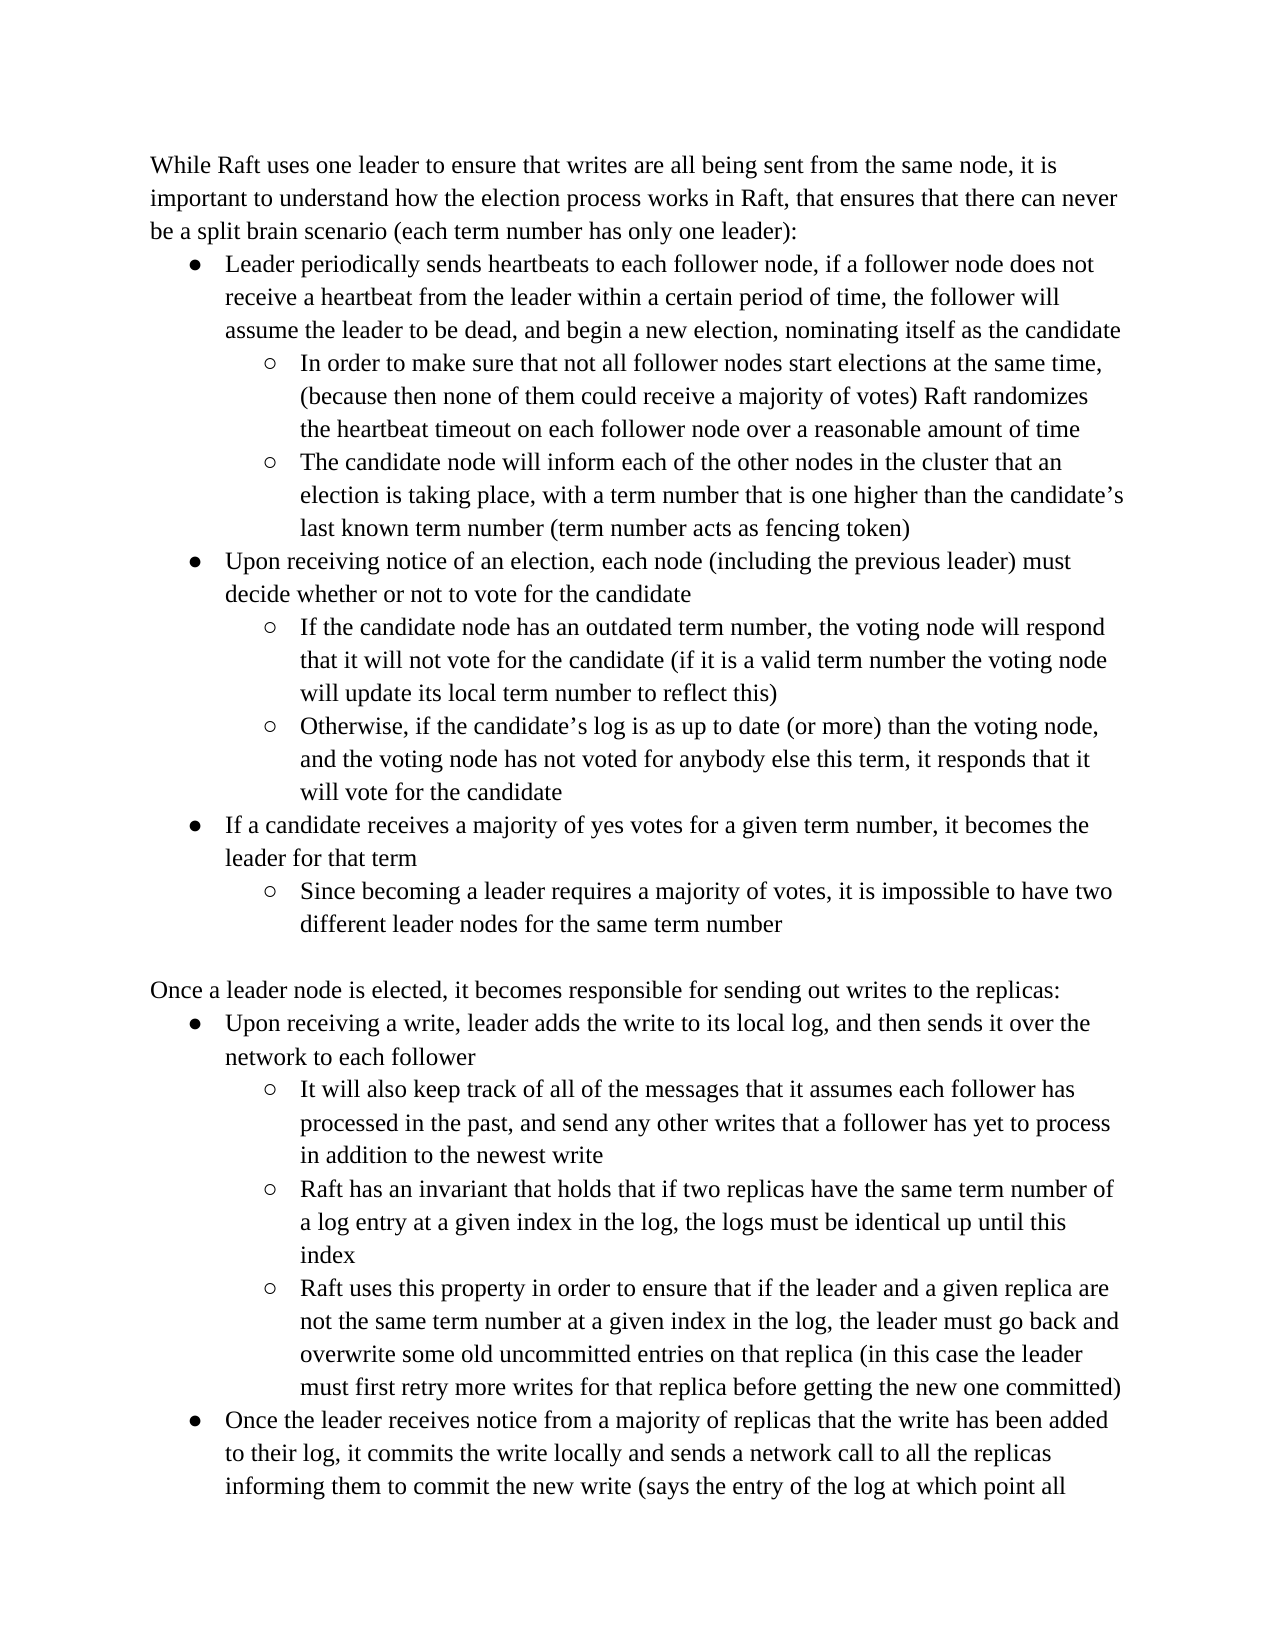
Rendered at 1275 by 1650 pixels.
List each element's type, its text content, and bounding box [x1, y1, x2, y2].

list Otherwise, if the candidate’s log is as up to date (or more) than the voting node, and the voting node has not voted for anybody else this term, it responds that it will vote for the candidate [262, 711, 1125, 806]
list In order to make sure that not all follower nodes start elections at the same time, (because then none of them could receive a majority of votes) Raft randomizes the heartbeat timeout on each follower node over a reasonable amount of time [262, 348, 1125, 443]
list Once the leader receives notice from a majority of replicas that the write has been added to their log, it commits the write locally and sends a network call to all the replicas informing them to commit the new write (says the entry of the log at which point all [187, 1405, 1125, 1499]
list It will also keep track of all of the messages that it assumes each follower has processed in the past, and send any other writes that a follower has yet to process in addition to the newest write [262, 1074, 1125, 1169]
text Once a leader node is elected, it becomes responsible for sending out writes to the replicas: [150, 976, 1125, 1004]
list If the candidate node has an outdated term number, the voting node will respond that it will not vote for the candidate (if it is a valid term number the voting node will update its local term number to reflect this) [262, 612, 1125, 707]
list If a candidate receives a majority of yes votes for a given term number, it becomes the leader for that term [187, 810, 1125, 872]
list Since becoming a leader requires a majority of votes, it is impossible to have two different leader nodes for the same term number [262, 876, 1125, 938]
list Upon receiving notice of an election, each node (including the previous leader) must decide whether or not to vote for the candidate [187, 546, 1125, 608]
list Raft has an invariant that holds that if two replicas have the same term number of a log entry at a given index in the log, the logs must be identical up until this index [262, 1174, 1125, 1268]
list Leader periodically sends heartbeats to each follower node, if a follower node does not receive a heartbeat from the leader within a certain period of time, the follower will assume the leader to be dead, and begin a new election, nominating itself as the candidate [187, 249, 1125, 344]
list Upon receiving a write, leader adds the write to its local log, and then sends it over the network to each follower [187, 1008, 1125, 1070]
list The candidate node will inform each of the other nodes in the cluster that an election is taking place, with a term number that is one higher than the candidate’s last known term number (term number acts as fencing token) [262, 447, 1125, 542]
list Raft uses this property in order to ensure that if the leader and a given replica are not the same term number at a given index in the log, the leader must go back and overwrite some old uncommitted entries on that replica (in this case the leader must first retry more writes for that replica before getting the new one committed) [262, 1273, 1125, 1401]
text While Raft uses one leader to ensure that writes are all being sent from the same node, it is important to understand how the election process works in Raft, that ensures that there can never be a split brain scenario (each term number has only one leader): [150, 150, 1125, 245]
